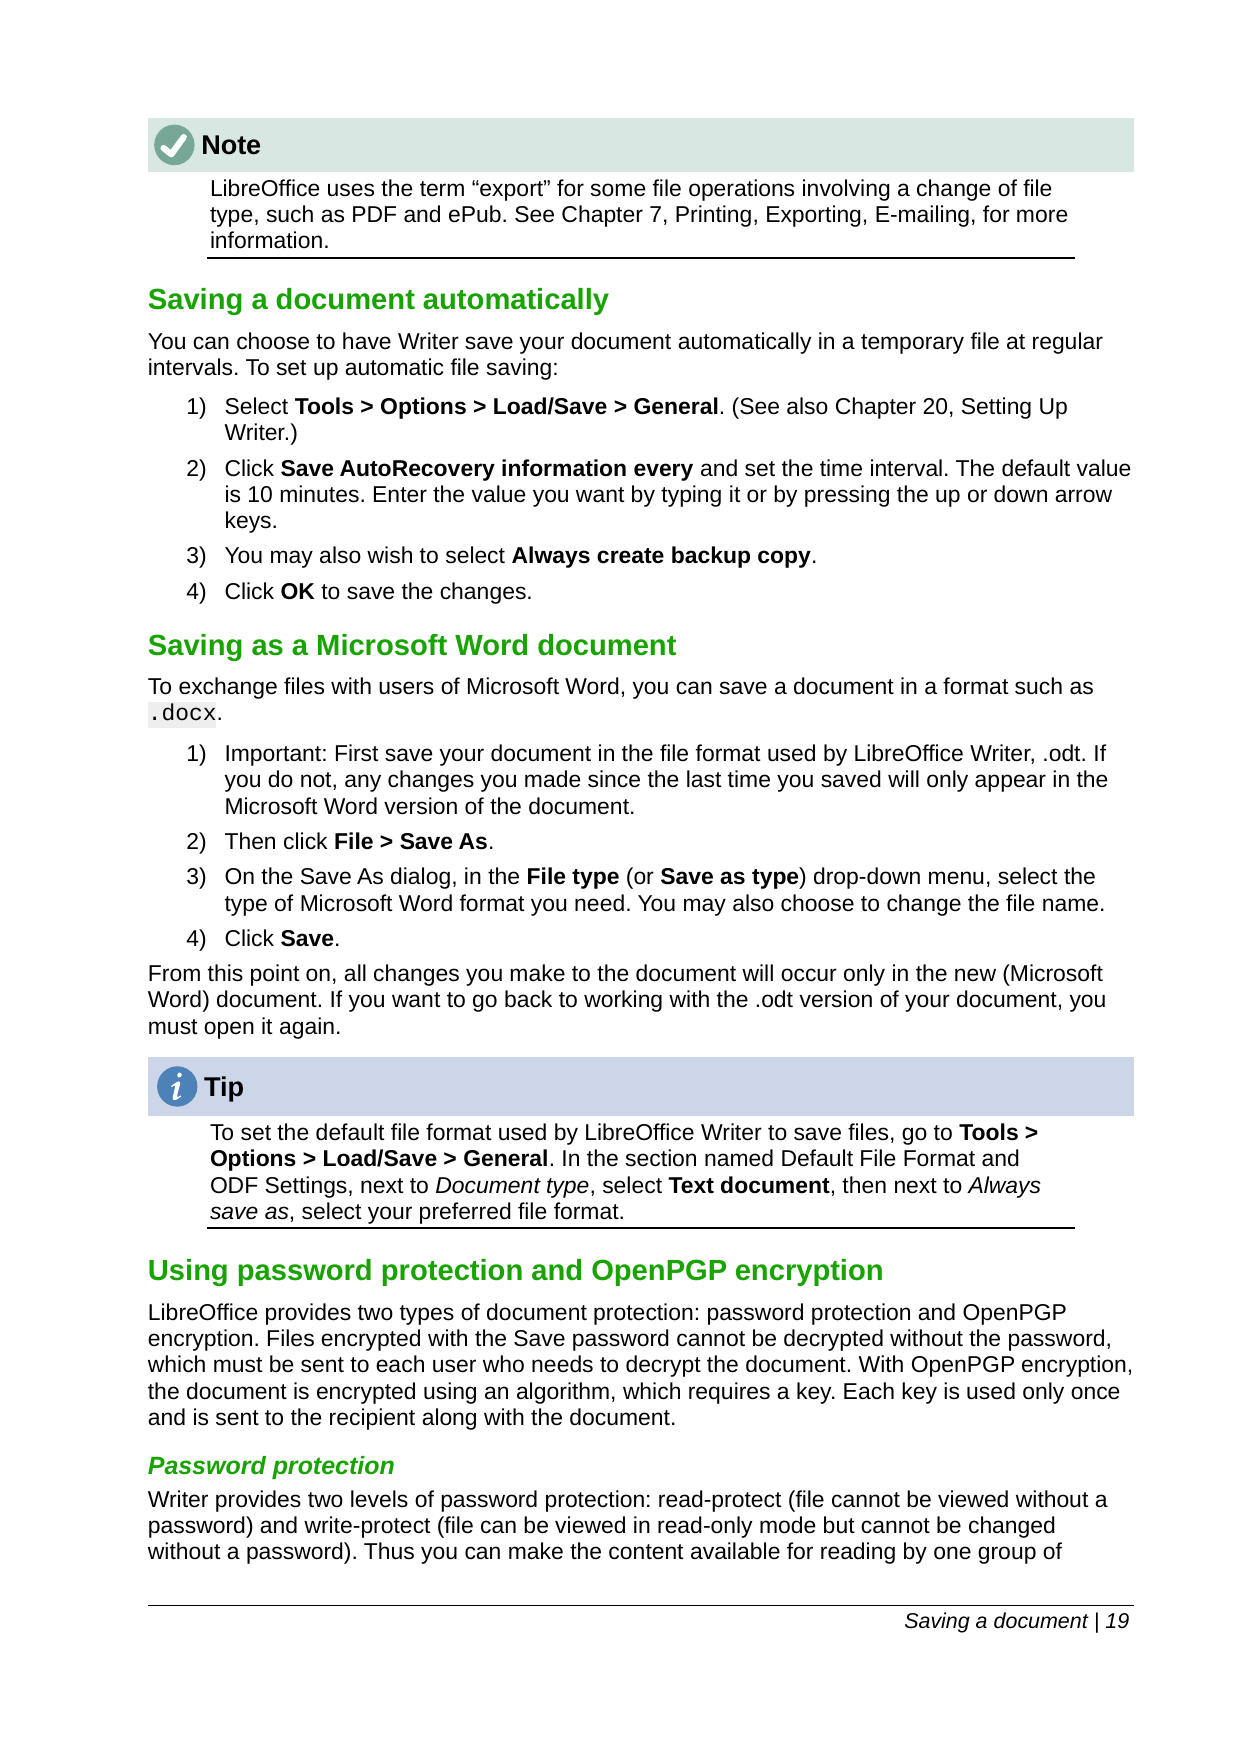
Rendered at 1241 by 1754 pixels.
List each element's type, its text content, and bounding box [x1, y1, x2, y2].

list Important: First save your document in the file format used by LibreOffice Writer, .odt. If you do not, any changes you made since the last time you saved will only appear in the Microsoft Word version of the document. [207, 740, 1134, 819]
subtitle Password protection [148, 1451, 1134, 1480]
subtitle Note [148, 118, 1134, 172]
text LibreOffice provides two types of document protection: password protection and OpenPGP encryption. Files encrypted with the Save password cannot be decrypted without the password, which must be sent to each user who needs to decrypt the document. With OpenPGP encryption, the document is encrypted using an algorithm, which requires a key. Each key is used only once and is sent to the recipient along with the document. [148, 1298, 1134, 1430]
list Click OK to save the changes. [207, 578, 1134, 604]
text LibreOffice uses the term “export” for some file operations involving a change of file type, such as PDF and ePub. See Chapter 7, Printing, Exporting, E-mailing, for more information. [207, 172, 1075, 257]
list To exchange files with users of Microsoft Word, you can save a document in a format such as .docx. [148, 673, 1134, 728]
subtitle Saving a document automatically [148, 282, 1134, 316]
subtitle Tip [148, 1057, 1134, 1116]
subtitle Saving as a Microsoft Word document [148, 628, 1134, 661]
text To set the default file format used by LibreOffice Writer to save files, go to Tools > Options > Load/Save > General. In the section named Default File Format and ODF Settings, next to Document type, select Text document, then next to Always save as, select your preferred file format. [207, 1116, 1075, 1227]
subtitle Using password protection and OpenPGP encryption [148, 1253, 1134, 1287]
list Click Save. [207, 925, 1134, 951]
list You may also wish to select Always create backup copy. [207, 542, 1134, 569]
list On the Save As dialog, in the File type (or Save as type) drop-down menu, select the type of Microsoft Word format you need. You may also choose to change the file name. [207, 863, 1134, 916]
text Writer provides two levels of password protection: read-protect (file cannot be viewed without a password) and write-protect (file can be viewed in read-only mode but cannot be changed without a password). Thus you can make the content available for reading by one group of [148, 1486, 1134, 1565]
list Click Save AutoRecovery information every and set the time interval. The default value is 10 minutes. Enter the value you want by typing it or by pressing the up or down arrow keys. [207, 454, 1134, 533]
list Then click File > Save As. [207, 828, 1134, 854]
list You can choose to have Writer save your document automatically in a temporary file at regular intervals. To set up automatic file saving: [148, 328, 1134, 380]
text From this point on, all changes you make to the document will occur only in the new (Microsoft Word) document. If you want to go back to working with the .odt version of your document, you must open it again. [148, 960, 1134, 1039]
list Select Tools > Options > Load/Save > General. (See also Chapter 20, Setting Up Writer.) [207, 393, 1134, 446]
